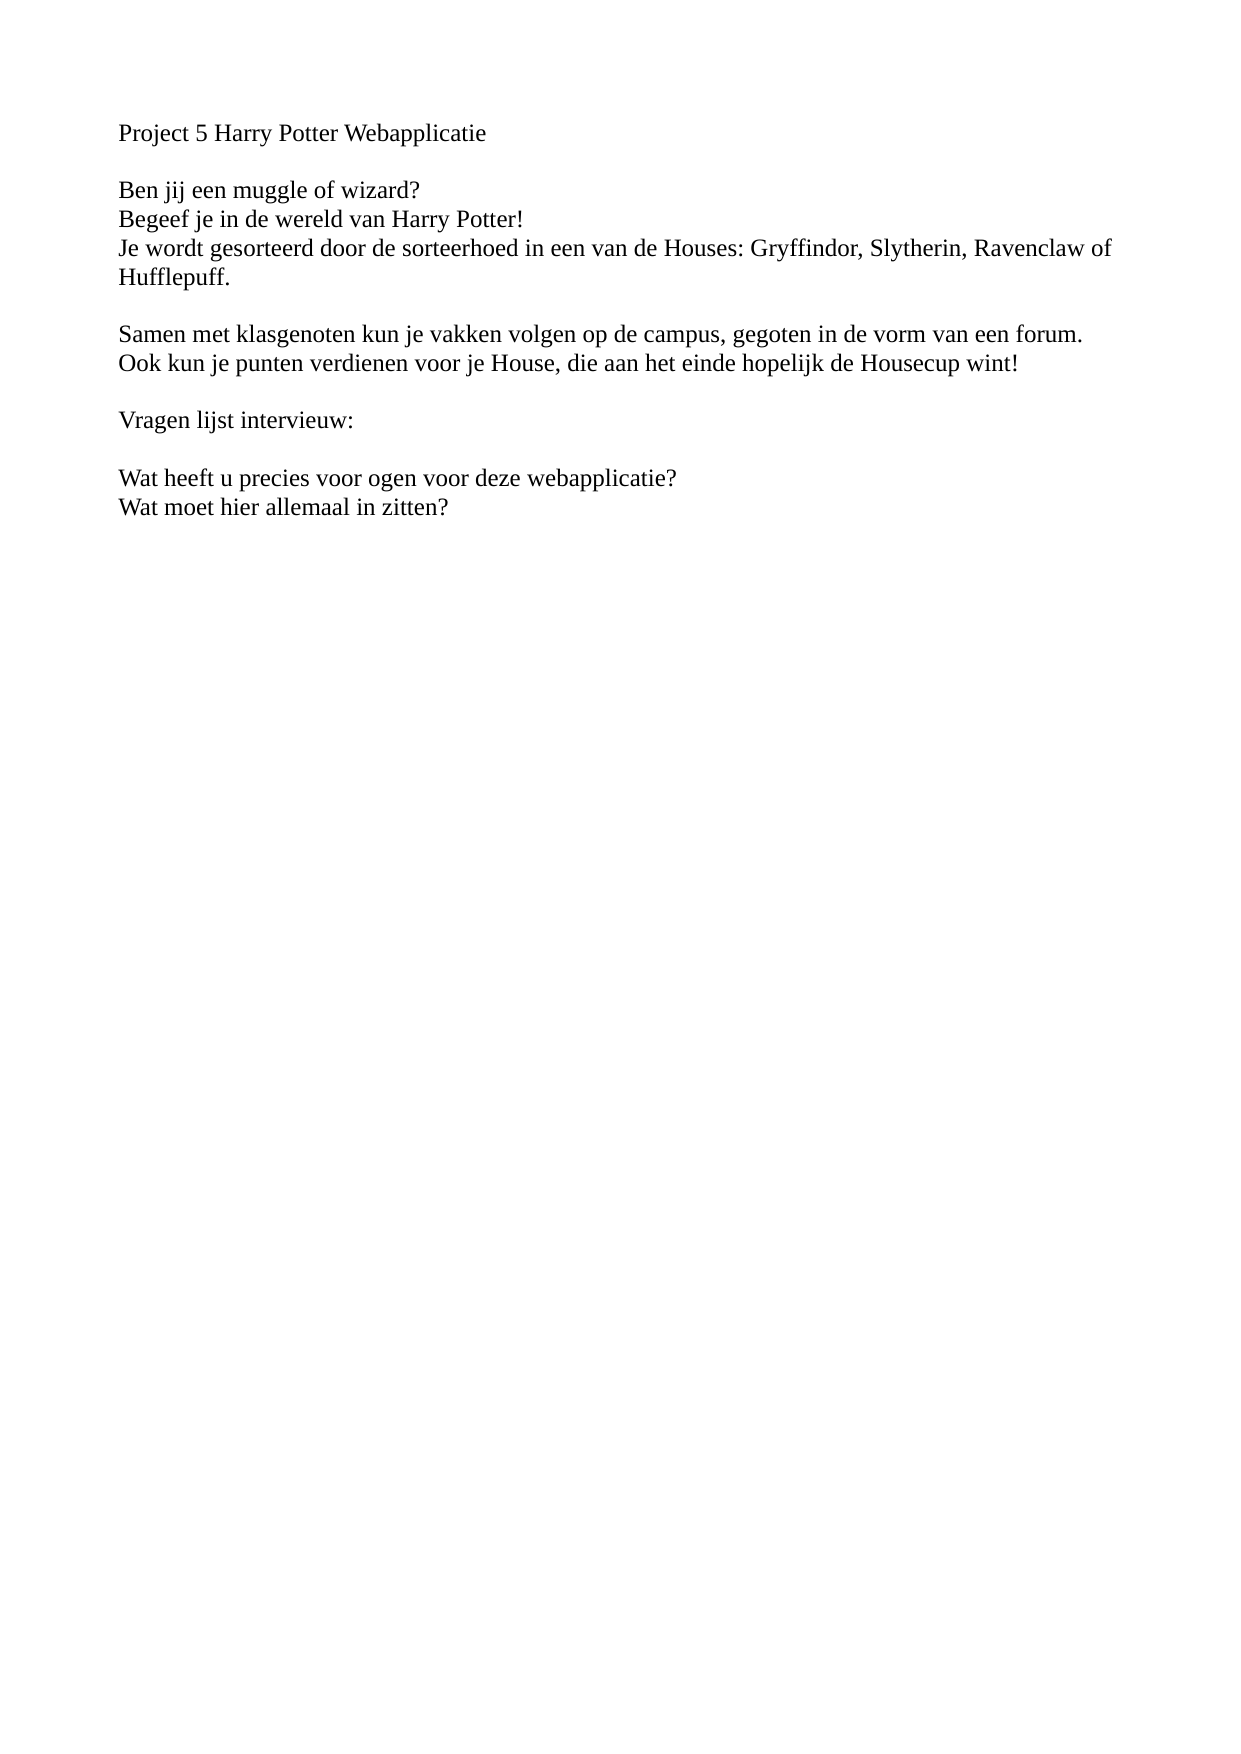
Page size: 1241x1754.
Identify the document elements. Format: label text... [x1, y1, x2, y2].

text Ben jij een muggle of wizard? [118, 176, 1122, 204]
text Je wordt gesorteerd door de sorteerhoed in een van de Houses: Gryffindor, Slytherin, Ravenclaw of Hufflepuff. [118, 233, 1122, 291]
text Project 5 Harry Potter Webapplicatie [118, 118, 1122, 147]
text Samen met klasgenoten kun je vakken volgen op de campus, gegoten in de vorm van een forum. Ook kun je punten verdienen voor je House, die aan het einde hopelijk de Housecup wint! [118, 319, 1122, 377]
text Vragen lijst intervieuw: Wat heeft u precies voor ogen voor deze webapplicatie? Wat moet hier allemaal in zitten? [118, 406, 1122, 549]
text Begeef je in de wereld van Harry Potter! [118, 204, 1122, 233]
